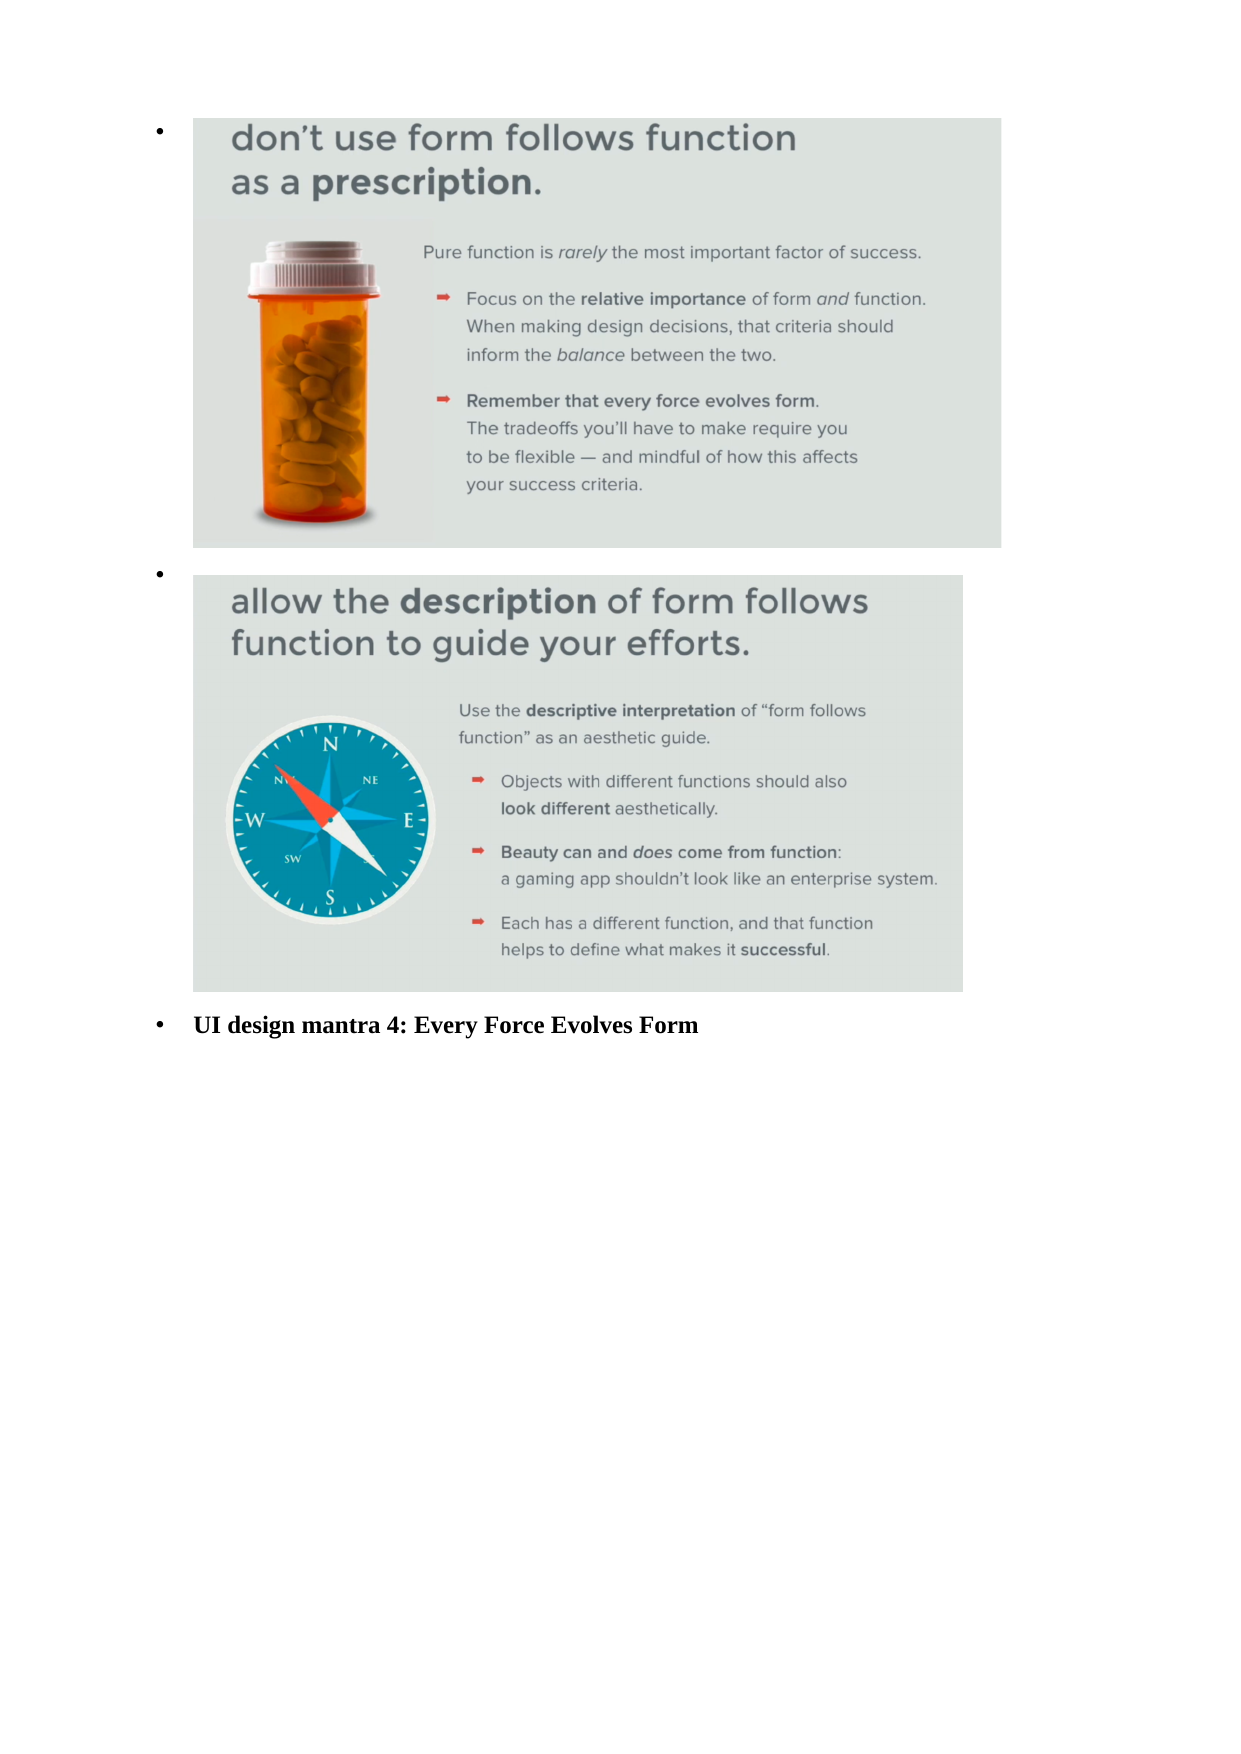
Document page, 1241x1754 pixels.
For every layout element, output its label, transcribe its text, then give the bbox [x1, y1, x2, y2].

picture [193, 118, 1002, 548]
picture [193, 575, 963, 992]
list UI design mantra 4: Every Force Evolves Form [156, 1010, 1122, 1038]
